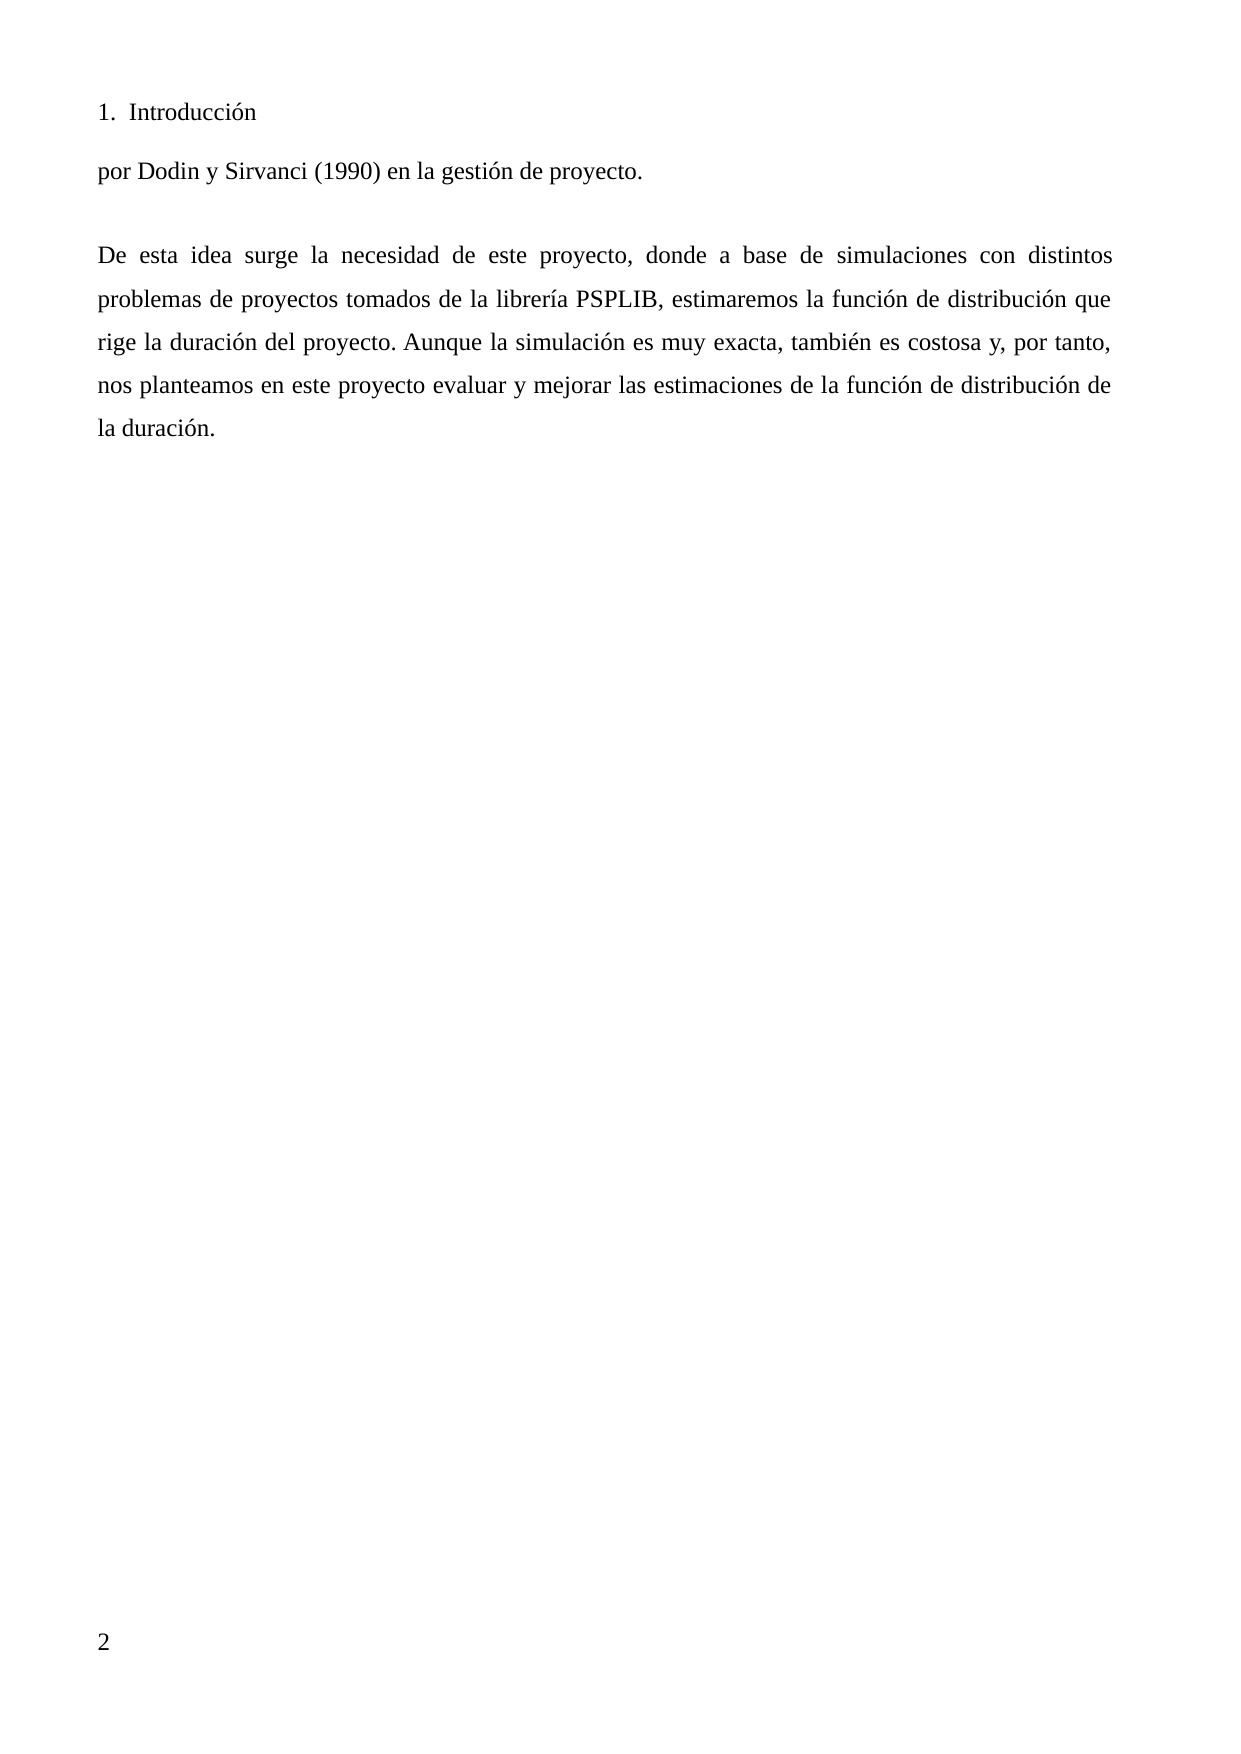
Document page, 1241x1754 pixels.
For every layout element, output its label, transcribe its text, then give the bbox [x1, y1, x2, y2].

text De esta idea surge la necesidad de este proyecto, donde a base de simulaciones con distintos problemas de proyectos tomados de la librería PSPLIB, estimaremos la función de distribución que rige la duración del proyecto. Aunque la simulación es muy exacta, también es costosa y, por tanto, nos planteamos en este proyecto evaluar y mejorar las estimaciones de la función de distribución de la duración. [97, 241, 1113, 442]
text por Dodin y Sirvanci (1990) en la gestión de proyecto. [97, 156, 1113, 185]
